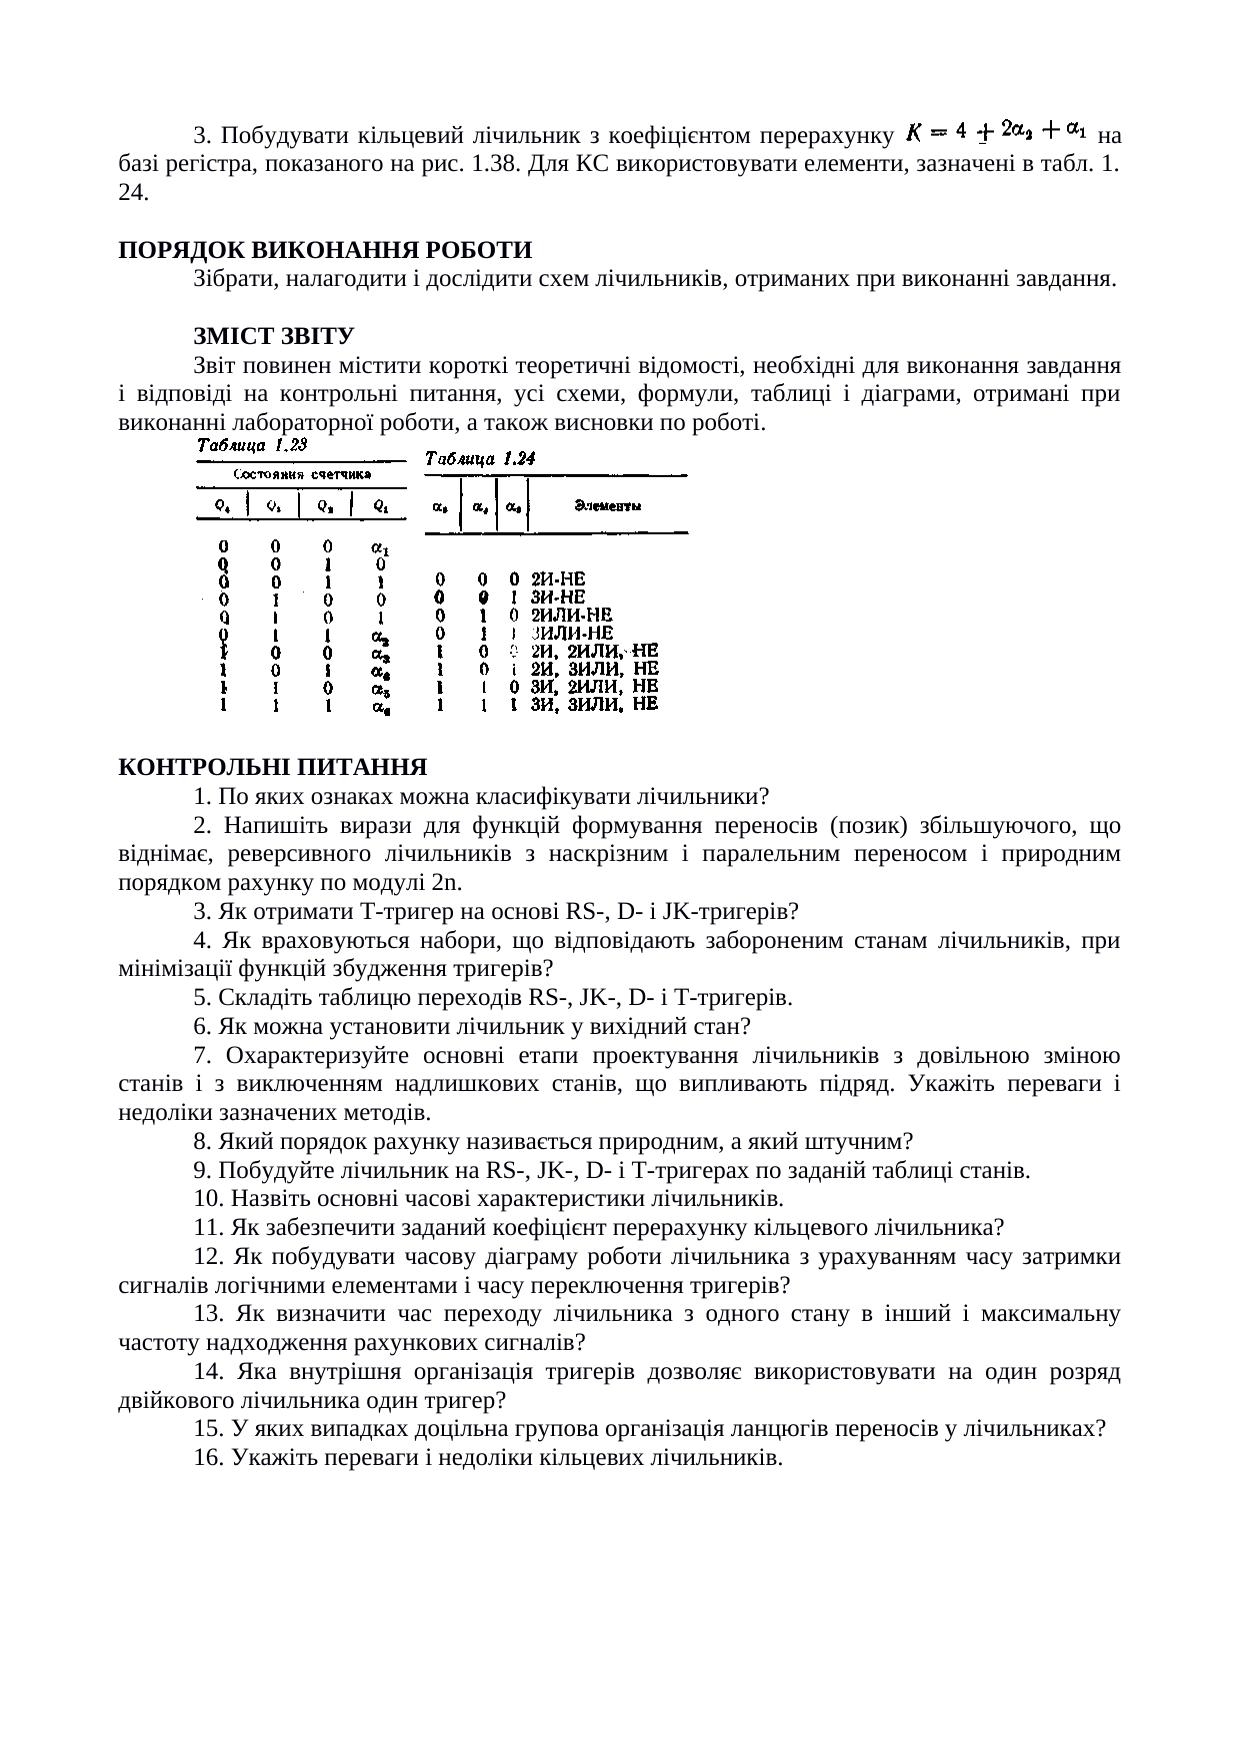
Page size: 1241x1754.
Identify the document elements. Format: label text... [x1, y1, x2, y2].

text 6. Як можна установити лічильник у вихідний стан? [118, 1011, 1122, 1040]
text Звіт повинен містити короткі теоретичні відомості, необхідні для виконання завдання і відповіді на контрольні питання, усі схеми, формули, таблиці і діаграми, отримані при виконанні лабораторної роботи, а також висновки по роботі. [118, 350, 1122, 436]
picture [193, 436, 411, 724]
text 9. Побудуйте лічильник на RS-, JK-, D- і T-тригерах по заданій таблиці станів. [118, 1155, 1122, 1183]
text Зміст звіту [118, 321, 1122, 350]
text 1. По яких ознаках можна класифікувати лічильники? [118, 781, 1122, 810]
subtitle КОНТРОЛЬНІ ПИТАННЯ [118, 752, 1122, 781]
text Зібрати, налагодити і дослідити схем лічильників, отриманих при виконанні завдання. [118, 263, 1122, 292]
text 14. Яка внутрішня організація тригерів дозволяє використовувати на один розряд двійкового лічильника один тригер? [118, 1356, 1122, 1413]
text 4. Як враховуються набори, що відповідають забороненим станам лічильників, при мінімізації функцій збудження тригерів? [118, 925, 1122, 982]
text 3. Побудувати кільцевий лічильник з коефіцієнтом перерахунку на базі регістра, показаного на рис. 1.38. Для КС використовувати елементи, зазначені в табл. 1. 24. [118, 118, 1122, 206]
text 15. У яких випадках доцільна групова організація ланцюгів переносів у лічильниках? [118, 1413, 1122, 1442]
text 10. Назвіть основні часові характеристики лічильників. [118, 1183, 1122, 1212]
text 5. Складіть таблицю переходів RS-, JK-, D- і T-тригерів. [118, 982, 1122, 1011]
text 13. Як визначити час переходу лічильника з одного стану в інший і максимальну частоту надходження рахункових сигналів? [118, 1298, 1122, 1356]
picture [904, 118, 1089, 144]
text 7. Охарактеризуйте основні етапи проектування лічильників з довільною зміною станів і з виключенням надлишкових станів, що випливають підряд. Укажіть переваги і недоліки зазначених методів. [118, 1040, 1122, 1126]
text 2. Напишіть вирази для функцій формування переносів (позик) збільшуючого, що віднімає, реверсивного лічильників з наскрізним і паралельним переносом і природним порядком рахунку по модулі 2n. [118, 810, 1122, 896]
text 16. Укажіть переваги і недоліки кільцевих лічильників. [118, 1442, 1122, 1471]
text 3. Як отримати T-тригер на основі RS-, D- і JK-тригерів? [118, 896, 1122, 925]
subtitle ПОРЯДОК ВИКОНАННЯ РОБОТИ [118, 235, 1122, 263]
picture [417, 449, 690, 724]
text 8. Який порядок рахунку називається природним, а який штучним? [118, 1126, 1122, 1155]
text 11. Як забезпечити заданий коефіцієнт перерахунку кільцевого лічильника? [118, 1212, 1122, 1241]
text 12. Як побудувати часову діаграму роботи лічильника з урахуванням часу затримки сигналів логічними елементами і часу переключення тригерів? [118, 1241, 1122, 1298]
